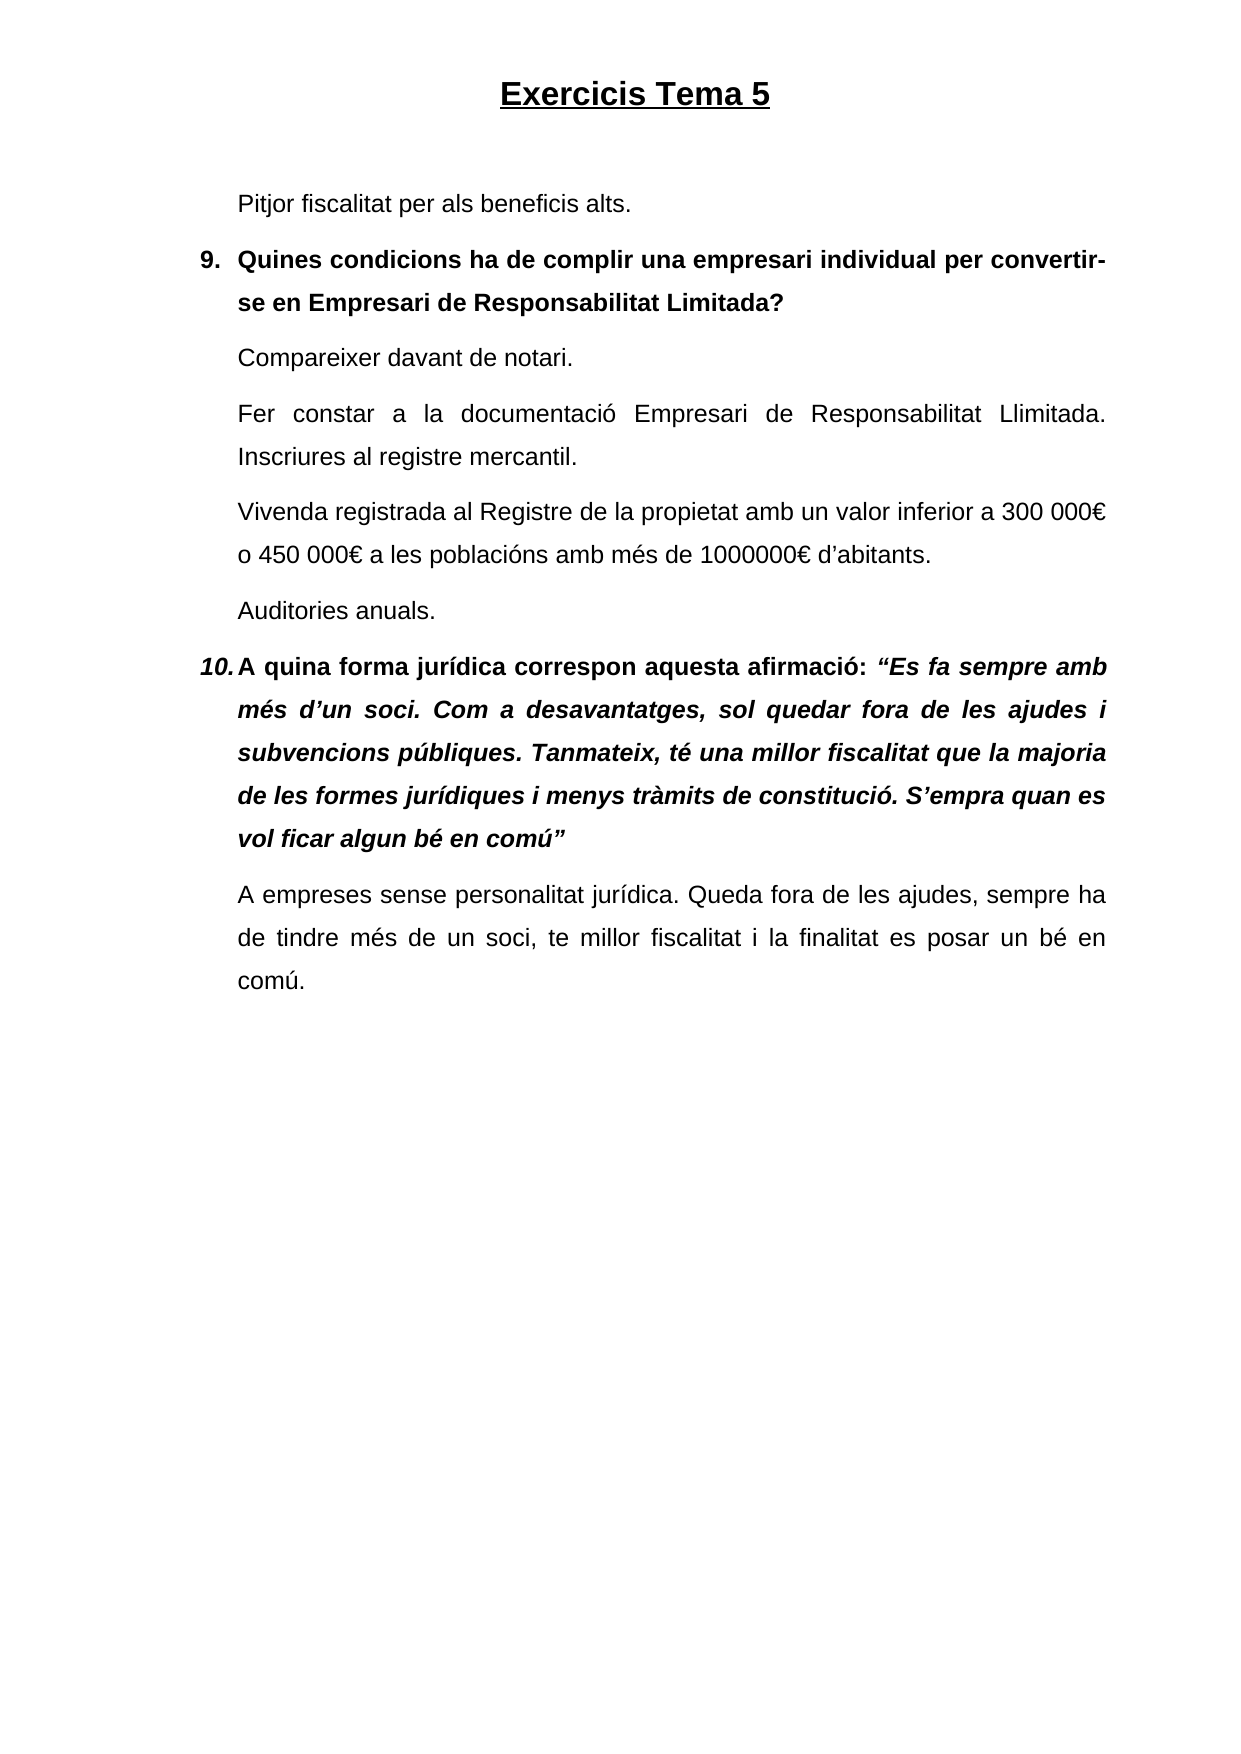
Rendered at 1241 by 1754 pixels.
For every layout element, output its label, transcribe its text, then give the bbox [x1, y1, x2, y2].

list Compareixer davant de notari. [200, 343, 1107, 372]
list Vivenda registrada al Registre de la propietat amb un valor inferior a 300 000€ o 450 000€ a les poblacións amb més de 1000000€ d’abitants. [200, 497, 1107, 569]
list A quina forma jurídica correspon aquesta afirmació: “Es fa sempre amb més d’un soci. Com a desavantatges, sol quedar fora de les ajudes i subvencions públiques. Tanmateix, té una millor fiscalitat que la majoria de les formes jurídiques i menys tràmits de constitució. S’empra quan es vol ficar algun bé en comú” [200, 652, 1107, 853]
list Auditories anuals. [200, 596, 1107, 625]
list Pitjor fiscalitat per als beneficis alts. [200, 189, 1107, 218]
list A empreses sense personalitat jurídica. Queda fora de les ajudes, sempre ha de tindre més de un soci, te millor fiscalitat i la finalitat es posar un bé en comú. [200, 879, 1107, 994]
list Quines condicions ha de complir una empresari individual per convertir-se en Empresari de Responsabilitat Limitada? [200, 244, 1107, 316]
list Fer constar a la documentació Empresari de Responsabilitat Llimitada. Inscriures al registre mercantil. [200, 399, 1107, 471]
